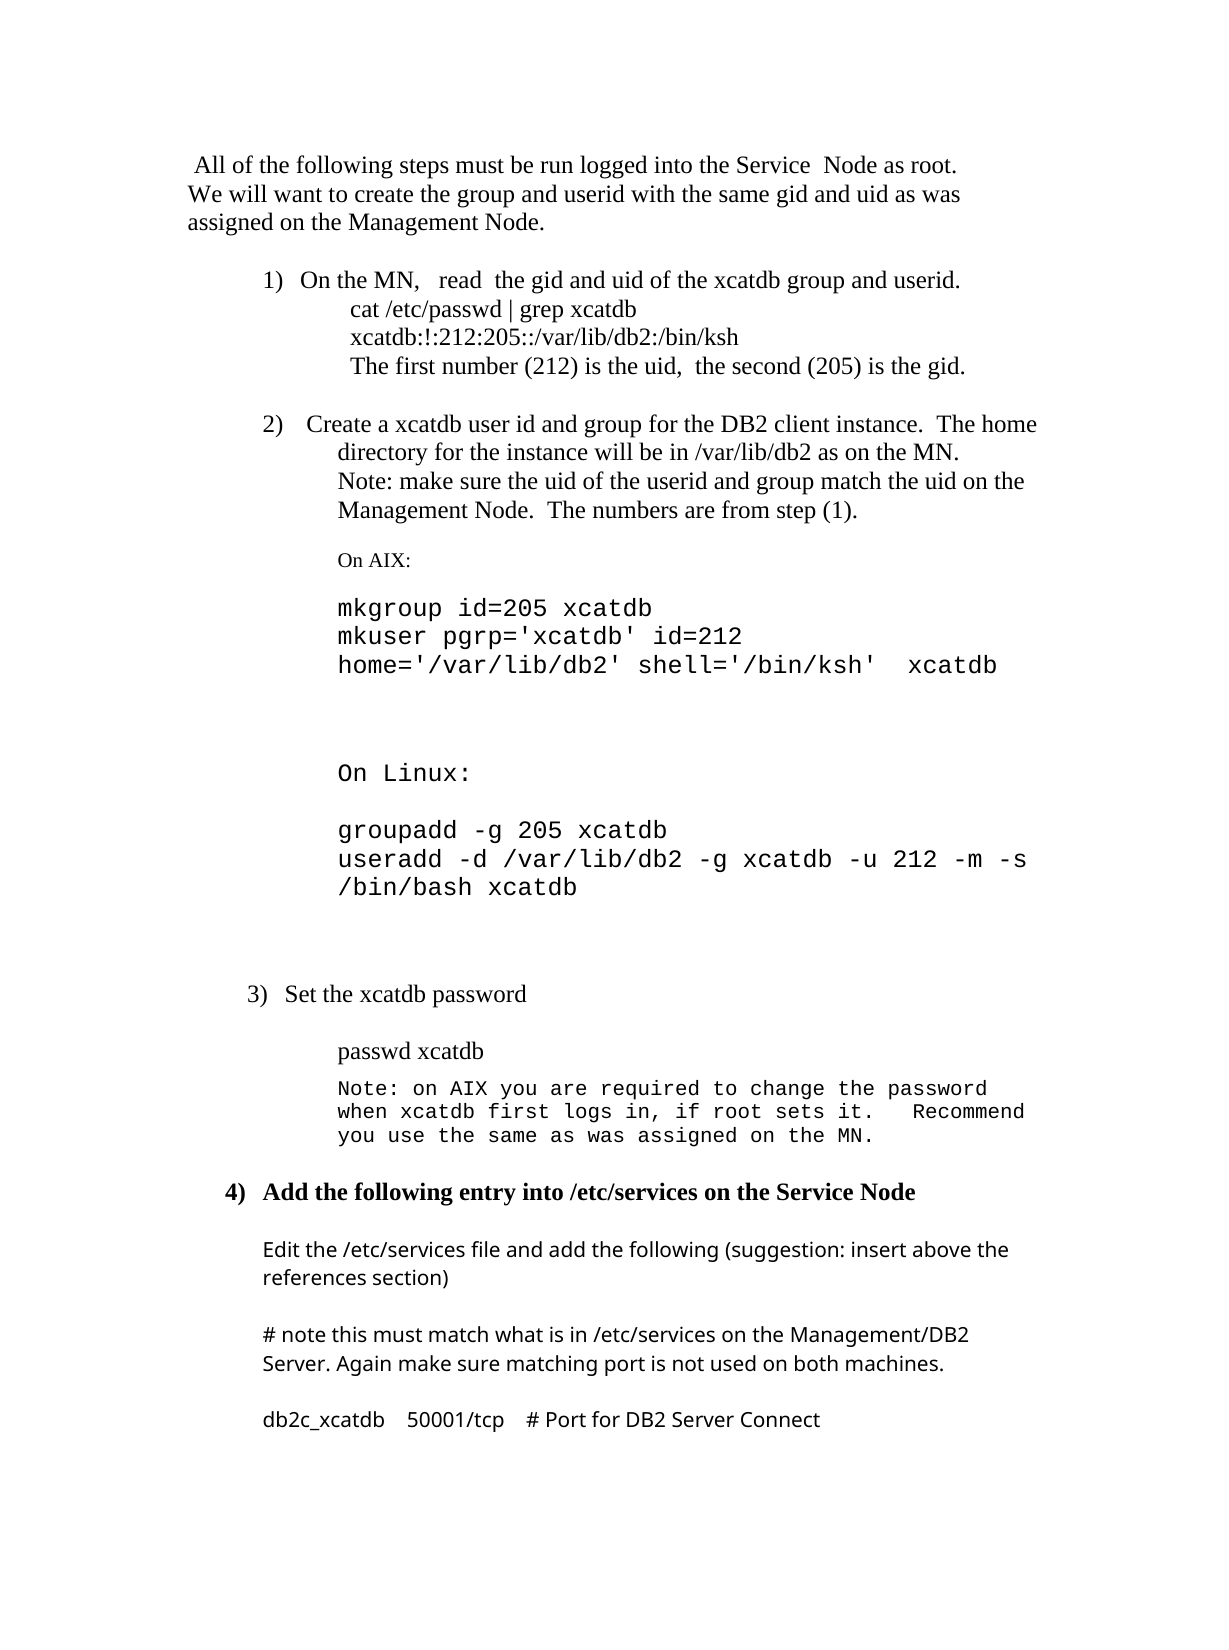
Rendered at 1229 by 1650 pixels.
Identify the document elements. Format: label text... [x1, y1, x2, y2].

list Set the xcatdb password passwd xcatdb [225, 979, 1041, 1065]
text db2c_xcatdb 50001/tcp # Port for DB2 Server Connect [262, 1406, 1041, 1434]
text We will want to create the group and userid with the same gid and uid as was assigned on the Management Node. [187, 179, 1041, 236]
list Edit the /etc/services file and add the following (suggestion: insert above the references section) [225, 1206, 1041, 1292]
list On the MN, read the gid and uid of the xcatdb group and userid. [262, 265, 1041, 294]
list useradd -d /var/lib/db2 -g xcatdb -u 212 -m -s /bin/bash xcatdb [262, 846, 1041, 950]
text # note this must match what is in /etc/services on the Management/DB2 Server. Again make sure matching port is not used on both machines. [262, 1320, 1041, 1377]
list Note: make sure the uid of the userid and group match the uid on the Management Node. The numbers are from step (1). On AIX: mkgroup id=205 xcatdb mkuser pgrp='xcatdb' id=212 home='/var/lib/db2' shell='/bin/ksh' xcatdb [262, 466, 1041, 681]
text All of the following steps must be run logged into the Service Node as root. [187, 150, 1041, 179]
list Add the following entry into /etc/services on the Service Node [225, 1177, 1041, 1206]
list cat /etc/passwd | grep xcatdb [262, 294, 1041, 322]
list On Linux: [262, 709, 1041, 789]
list Create a xcatdb user id and group for the DB2 client instance. The home directory for the instance will be in /var/lib/db2 as on the MN. [262, 409, 1041, 466]
list xcatdb:!:212:205::/var/lib/db2:/bin/ksh [262, 322, 1041, 351]
list The first number (212) is the uid, the second (205) is the gid. [262, 351, 1041, 380]
list groupadd -g 205 xcatdb [262, 818, 1041, 846]
list Note: on AIX you are required to change the password when xcatdb first logs in, if root sets it. Recommend you use the same as was assigned on the MN. [262, 1078, 1041, 1149]
